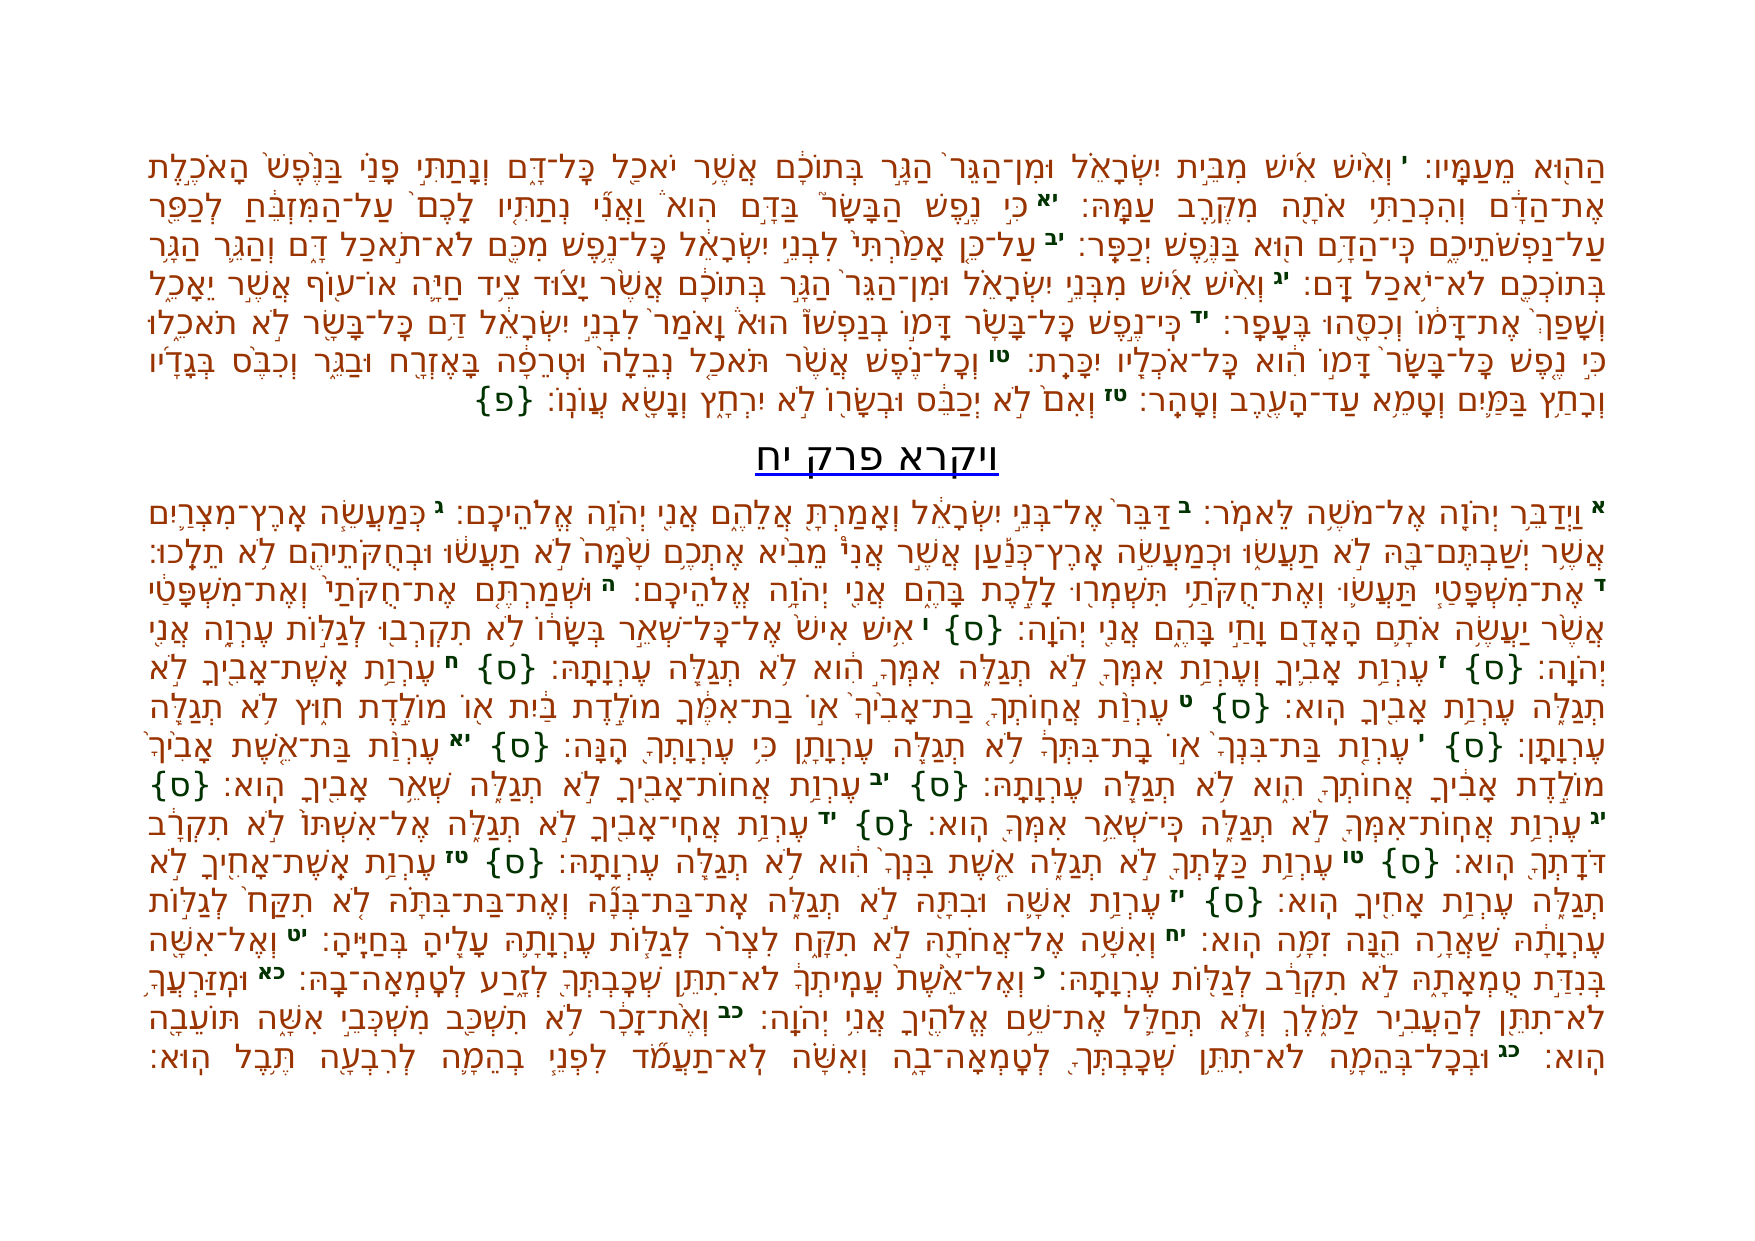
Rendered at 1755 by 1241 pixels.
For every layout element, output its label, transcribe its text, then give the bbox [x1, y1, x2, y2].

text ויקרא פרק יח [148, 432, 1606, 481]
text א וַיְדַבֵּ֥ר יְהֹוָ֖ה אֶל־מֹשֶׁ֥ה לֵּאמֹֽר׃ ב דַּבֵּר֙ אֶל־בְּנֵ֣י יִשְׂרָאֵ֔ל וְאָמַרְתָּ֖ אֲלֵהֶ֑ם אֲנִ֖י יְהֹוָ֥ה אֱלֹהֵיכֶֽם׃ ג כְּמַעֲשֵׂ֧ה אֶֽרֶץ־מִצְרַ֛יִם אֲשֶׁ֥ר יְשַׁבְתֶּם־בָּ֖הּ לֹ֣א תַעֲשׂ֑וּ וּכְמַעֲשֵׂ֣ה אֶֽרֶץ־כְּנַ֡עַן אֲשֶׁ֣ר אֲנִי֩ מֵבִ֨יא אֶתְכֶ֥ם שָׁ֙מָּה֙ לֹ֣א תַעֲשׂ֔וּ וּבְחֻקֹּתֵיהֶ֖ם לֹ֥א תֵלֵֽכוּ׃ ד אֶת־מִשְׁפָּטַ֧י תַּעֲשׂ֛וּ וְאֶת־חֻקֹּתַ֥י תִּשְׁמְר֖וּ לָלֶ֣כֶת בָּהֶ֑ם אֲנִ֖י יְהֹוָ֥ה אֱלֹהֵיכֶֽם׃ ה וּשְׁמַרְתֶּ֤ם אֶת־חֻקֹּתַי֙ וְאֶת־מִשְׁפָּטַ֔י אֲשֶׁ֨ר יַעֲשֶׂ֥ה אֹתָ֛ם הָאָדָ֖ם וָחַ֣י בָּהֶ֑ם אֲנִ֖י יְהֹוָֽה׃ {ס} ו אִ֥ישׁ אִישׁ֙ אֶל־כׇּל־שְׁאֵ֣ר בְּשָׂר֔וֹ לֹ֥א תִקְרְב֖וּ לְגַלּ֣וֹת עֶרְוָ֑ה אֲנִ֖י יְהֹוָֽה׃ {ס} ז עֶרְוַ֥ת אָבִ֛יךָ וְעֶרְוַ֥ת אִמְּךָ֖ לֹ֣א תְגַלֵּ֑ה אִמְּךָ֣ הִ֔וא לֹ֥א תְגַלֶּ֖ה עֶרְוָתָֽהּ׃ {ס} ח עֶרְוַ֥ת אֵֽשֶׁת־אָבִ֖יךָ לֹ֣א תְגַלֵּ֑ה עֶרְוַ֥ת אָבִ֖יךָ הִֽוא׃ {ס} ט עֶרְוַ֨ת אֲחֽוֹתְךָ֤ בַת־אָבִ֙יךָ֙ א֣וֹ בַת־אִמֶּ֔ךָ מוֹלֶ֣דֶת בַּ֔יִת א֖וֹ מוֹלֶ֣דֶת ח֑וּץ לֹ֥א תְגַלֶּ֖ה עֶרְוָתָֽן׃ {ס} י עֶרְוַ֤ת בַּת־בִּנְךָ֙ א֣וֹ בַֽת־בִּתְּךָ֔ לֹ֥א תְגַלֶּ֖ה עֶרְוָתָ֑ן כִּ֥י עֶרְוָתְךָ֖ הֵֽנָּה׃ {ס} יא עֶרְוַ֨ת בַּת־אֵ֤שֶׁת אָבִ֙יךָ֙ מוֹלֶ֣דֶת אָבִ֔יךָ אֲחוֹתְךָ֖ הִ֑וא לֹ֥א תְגַלֶּ֖ה עֶרְוָתָֽהּ׃ {ס} יב עֶרְוַ֥ת אֲחוֹת־אָבִ֖יךָ לֹ֣א תְגַלֵּ֑ה שְׁאֵ֥ר אָבִ֖יךָ הִֽוא׃ {ס} יג עֶרְוַ֥ת אֲחֽוֹת־אִמְּךָ֖ לֹ֣א תְגַלֵּ֑ה כִּֽי־שְׁאֵ֥ר אִמְּךָ֖ הִֽוא׃ {ס} יד עֶרְוַ֥ת אֲחִֽי־אָבִ֖יךָ לֹ֣א תְגַלֵּ֑ה אֶל־אִשְׁתּוֹ֙ לֹ֣א תִקְרָ֔ב דֹּדָֽתְךָ֖ הִֽוא׃ {ס} טו עֶרְוַ֥ת כַּלָּֽתְךָ֖ לֹ֣א תְגַלֵּ֑ה אֵ֤שֶׁת בִּנְךָ֙ הִ֔וא לֹ֥א תְגַלֶּ֖ה עֶרְוָתָֽהּ׃ {ס} טז עֶרְוַ֥ת אֵֽשֶׁת־אָחִ֖יךָ לֹ֣א תְגַלֵּ֑ה עֶרְוַ֥ת אָחִ֖יךָ הִֽוא׃ {ס} יז עֶרְוַ֥ת אִשָּׁ֛ה וּבִתָּ֖הּ לֹ֣א תְגַלֵּ֑ה אֶֽת־בַּת־בְּנָ֞הּ וְאֶת־בַּת־בִּתָּ֗הּ לֹ֤א תִקַּח֙ לְגַלּ֣וֹת עֶרְוָתָ֔הּ שַׁאֲרָ֥ה הֵ֖נָּה זִמָּ֥ה הִֽוא׃ יח וְאִשָּׁ֥ה אֶל־אֲחֹתָ֖הּ לֹ֣א תִקָּ֑ח לִצְרֹ֗ר לְגַלּ֧וֹת עֶרְוָתָ֛הּ עָלֶ֖יהָ בְּחַיֶּֽיהָ׃ יט וְאֶל־אִשָּׁ֖ה בְּנִדַּ֣ת טֻמְאָתָ֑הּ לֹ֣א תִקְרַ֔ב לְגַלּ֖וֹת עֶרְוָתָֽהּ׃ כ וְאֶל־אֵ֙שֶׁת֙ עֲמִֽיתְךָ֔ לֹא־תִתֵּ֥ן שְׁכׇבְתְּךָ֖ לְזָ֑רַע לְטׇמְאָה־בָֽהּ׃ כא וּמִֽזַּרְעֲךָ֥ לֹא־תִתֵּ֖ן לְהַעֲבִ֣יר לַמֹּ֑לֶךְ וְלֹ֧א תְחַלֵּ֛ל אֶת־שֵׁ֥ם אֱלֹהֶ֖יךָ אֲנִ֥י יְהֹוָֽה׃ כב וְאֶ֨ת־זָכָ֔ר לֹ֥א תִשְׁכַּ֖ב מִשְׁכְּבֵ֣י אִשָּׁ֑ה תּוֹעֵבָ֖ה הִֽוא׃ כג וּבְכׇל־בְּהֵמָ֛ה לֹא־תִתֵּ֥ן שְׁכׇבְתְּךָ֖ לְטׇמְאָה־בָ֑הּ וְאִשָּׁ֗ה לֹֽא־תַעֲמֹ֞ד לִפְנֵ֧י בְהֵמָ֛ה לְרִבְעָ֖הּ תֶּ֥בֶל הֽוּא׃ [148, 493, 1606, 1076]
text הַה֖וּא מֵעַמָּֽיו׃ י וְאִ֨ישׁ אִ֜ישׁ מִבֵּ֣ית יִשְׂרָאֵ֗ל וּמִן־הַגֵּר֙ הַגָּ֣ר בְּתוֹכָ֔ם אֲשֶׁ֥ר יֹאכַ֖ל כׇּל־דָּ֑ם וְנָתַתִּ֣י פָנַ֗י בַּנֶּ֙פֶשׁ֙ הָאֹכֶ֣לֶת אֶת־הַדָּ֔ם וְהִכְרַתִּ֥י אֹתָ֖הּ מִקֶּ֥רֶב עַמָּֽהּ׃ יא כִּ֣י נֶ֣פֶשׁ הַבָּשָׂר֮ בַּדָּ֣ם הִוא֒ וַאֲנִ֞י נְתַתִּ֤יו לָכֶם֙ עַל־הַמִּזְבֵּ֔חַ לְכַפֵּ֖ר עַל־נַפְשֹׁתֵיכֶ֑ם כִּֽי־הַדָּ֥ם ה֖וּא בַּנֶּ֥פֶשׁ יְכַפֵּֽר׃ יב עַל־כֵּ֤ן אָמַ֙רְתִּי֙ לִבְנֵ֣י יִשְׂרָאֵ֔ל כׇּל־נֶ֥פֶשׁ מִכֶּ֖ם לֹא־תֹ֣אכַל דָּ֑ם וְהַגֵּ֛ר הַגָּ֥ר בְּתוֹכְכֶ֖ם לֹא־יֹ֥אכַל דָּֽם׃ יג וְאִ֨ישׁ אִ֜ישׁ מִבְּנֵ֣י יִשְׂרָאֵ֗ל וּמִן־הַגֵּר֙ הַגָּ֣ר בְּתוֹכָ֔ם אֲשֶׁ֨ר יָצ֜וּד צֵ֥יד חַיָּ֛ה אוֹ־ע֖וֹף אֲשֶׁ֣ר יֵאָכֵ֑ל וְשָׁפַךְ֙ אֶת־דָּמ֔וֹ וְכִסָּ֖הוּ בֶּעָפָֽר׃ יד כִּֽי־נֶ֣פֶשׁ כׇּל־בָּשָׂ֗ר דָּמ֣וֹ בְנַפְשׁוֹ֮ הוּא֒ וָֽאֹמַר֙ לִבְנֵ֣י יִשְׂרָאֵ֔ל דַּ֥ם כׇּל־בָּשָׂ֖ר לֹ֣א תֹאכֵ֑לוּ כִּ֣י נֶ֤פֶשׁ כׇּל־בָּשָׂר֙ דָּמ֣וֹ הִ֔וא כׇּל־אֹכְלָ֖יו יִכָּרֵֽת׃ טו וְכׇל־נֶ֗פֶשׁ אֲשֶׁ֨ר תֹּאכַ֤ל נְבֵלָה֙ וּטְרֵפָ֔ה בָּאֶזְרָ֖ח וּבַגֵּ֑ר וְכִבֶּ֨ס בְּגָדָ֜יו וְרָחַ֥ץ בַּמַּ֛יִם וְטָמֵ֥א עַד־הָעֶ֖רֶב וְטָהֵֽר׃ טז וְאִם֙ לֹ֣א יְכַבֵּ֔ס וּבְשָׂר֖וֹ לֹ֣א יִרְחָ֑ץ וְנָשָׂ֖א עֲוֺנֽוֹ׃ {פ} [148, 148, 1606, 420]
